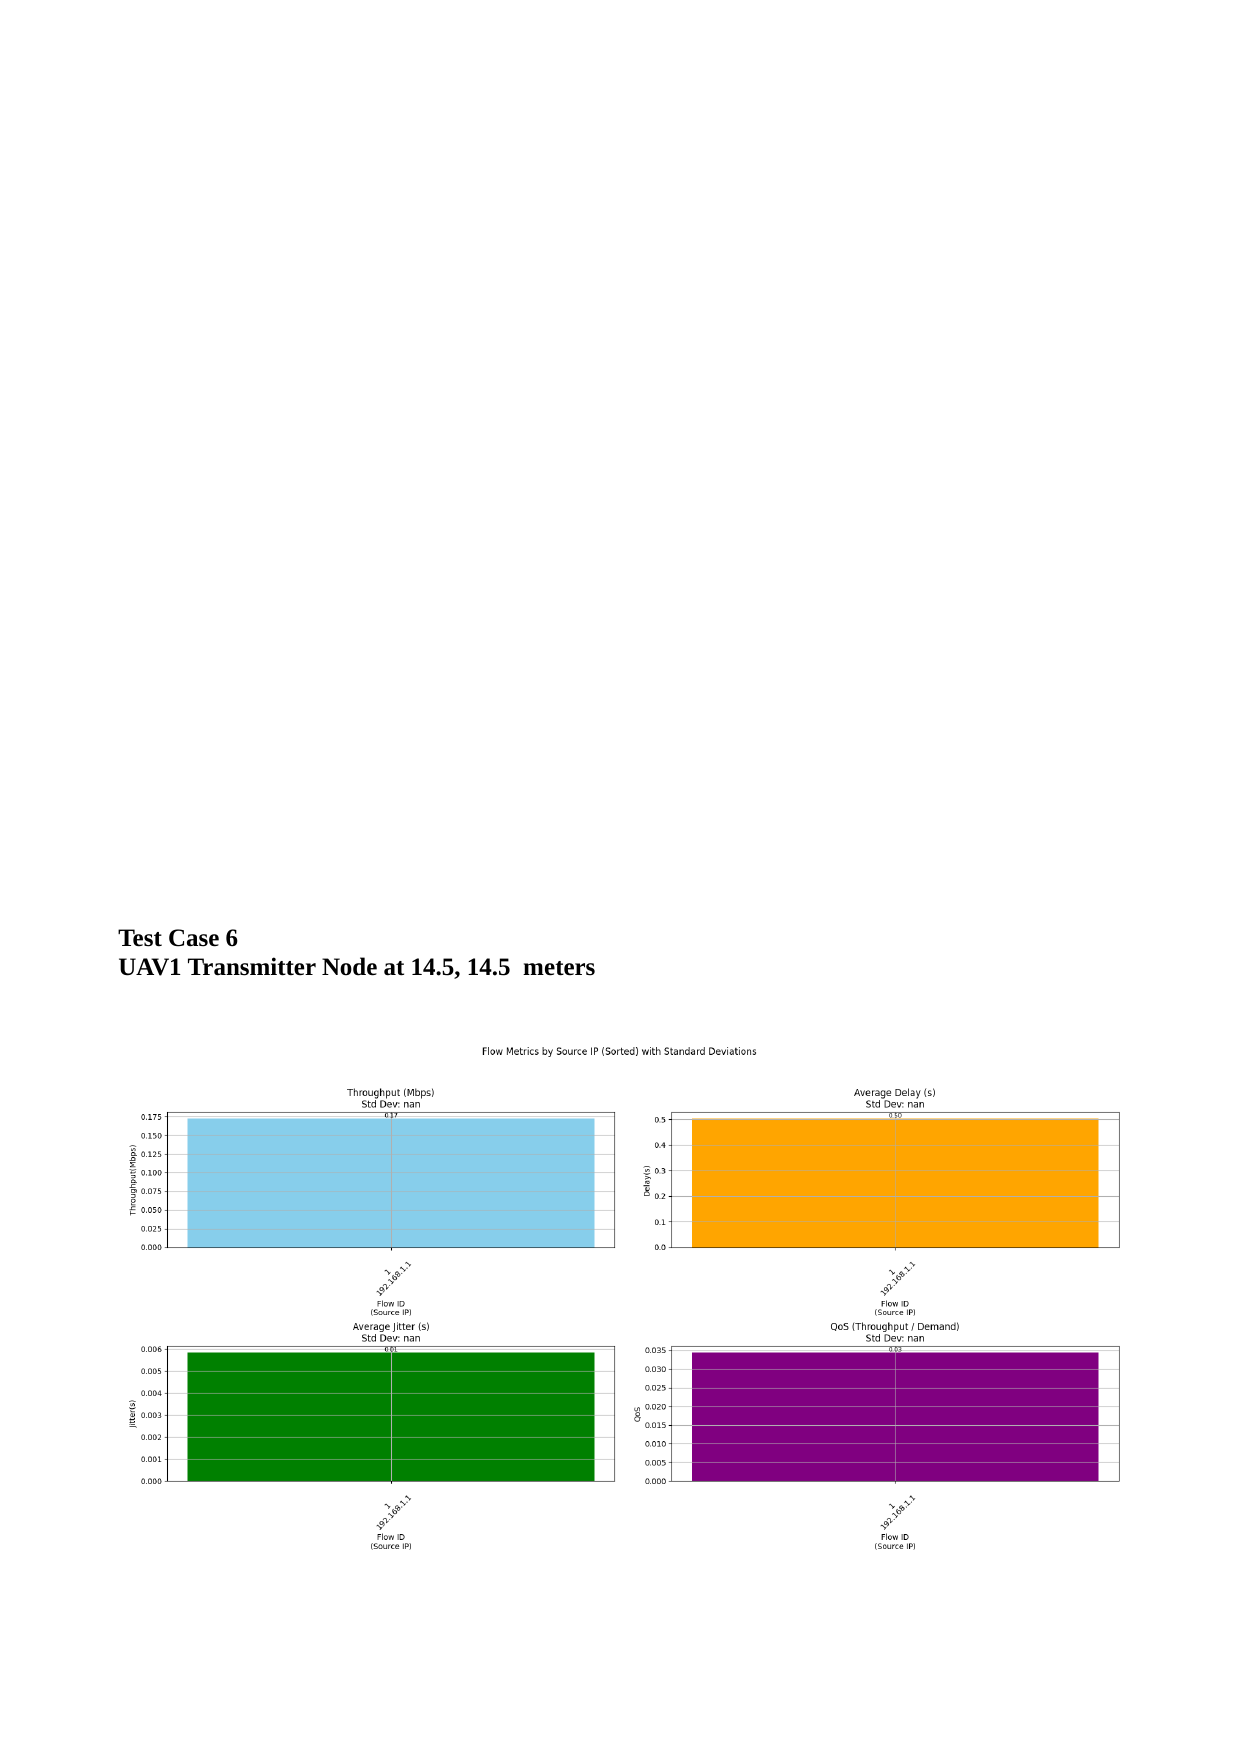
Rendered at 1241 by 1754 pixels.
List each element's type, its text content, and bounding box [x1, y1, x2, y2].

text UAV1 Transmitter Node at 14.5, 14.5 meters [118, 952, 1122, 981]
picture [118, 1038, 1123, 1567]
text Test Case 6 [118, 923, 1122, 952]
